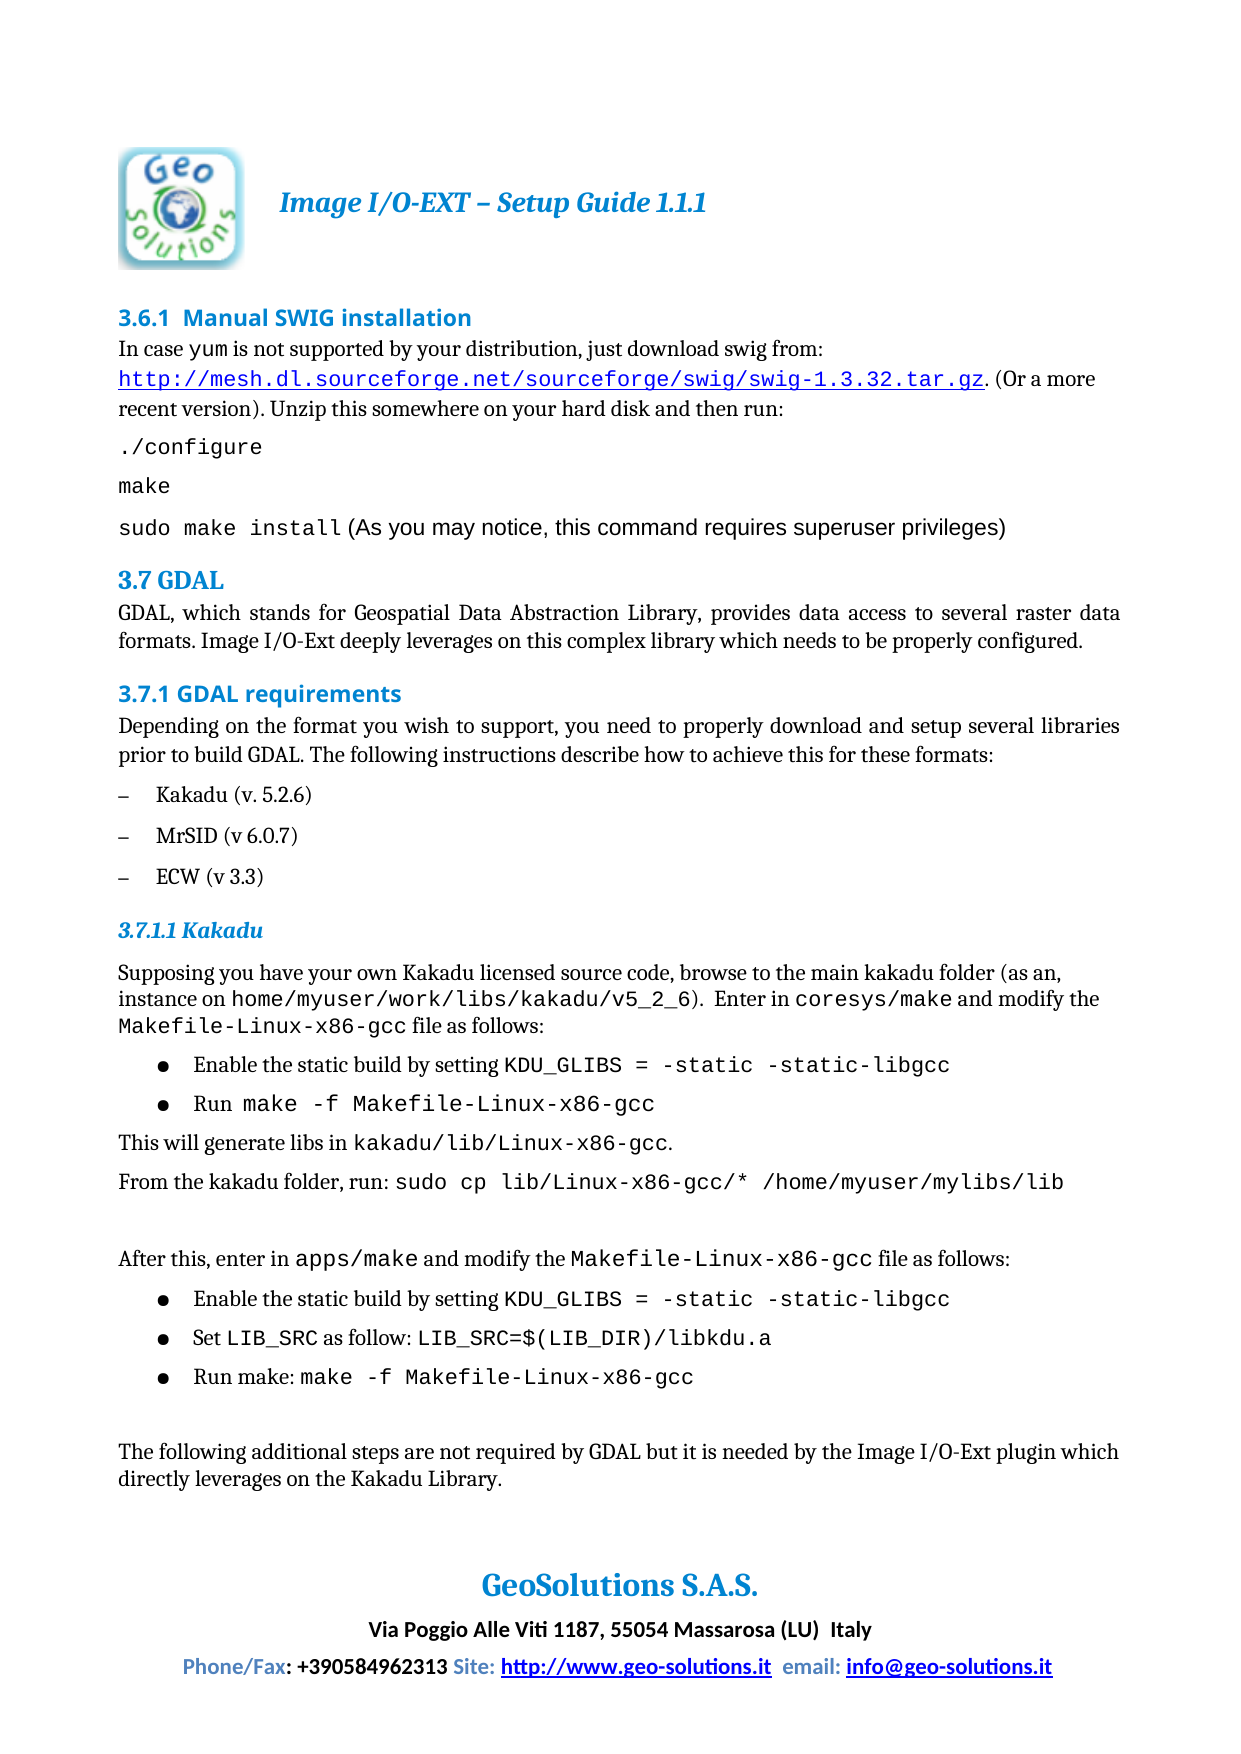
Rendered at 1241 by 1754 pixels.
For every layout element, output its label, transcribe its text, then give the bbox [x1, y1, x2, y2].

text ./configure [118, 436, 1122, 461]
subtitle Manual SWIG installation [118, 302, 1122, 333]
text After this, enter in apps/make and modify the Makefile-Linux-x86-gcc file as follows: [118, 1246, 1122, 1274]
list Kakadu (v. 5.2.6) [118, 782, 1122, 808]
text The following additional steps are not required by GDAL but it is needed by the Image I/O-Ext plugin which directly leverages on the Kakadu Library. [118, 1439, 1122, 1492]
text From the kakadu folder, run: sudo cp lib/Linux-x86-gcc/* /home/myuser/mylibs/lib [118, 1169, 1122, 1196]
text sudo make install (As you may notice, this command requires superuser privileges) [118, 514, 1122, 542]
subtitle Kakadu [118, 917, 1122, 944]
list Run make: make -f Makefile-Linux-x86-gcc [156, 1363, 1122, 1391]
subtitle GDAL requirements [118, 678, 1122, 709]
list Run make -f Makefile-Linux-x86-gcc [156, 1091, 1122, 1118]
list Enable the static build by setting KDU_GLIBS = -static -static-libgcc [156, 1286, 1122, 1313]
picture [118, 147, 245, 270]
list Enable the static build by setting KDU_GLIBS = -static -static-libgcc [156, 1052, 1122, 1079]
text Depending on the format you wish to support, you need to properly download and setup several libraries prior to build GDAL. The following instructions describe how to achieve this for these formats: [118, 712, 1122, 768]
text In case yum is not supported by your distribution, just download swig from: http://mesh.dl.sourceforge.net/sourceforge/swig/swig-1.3.32.tar.gz. (Or a more recent version). Unzip this somewhere on your hard disk and then run: [118, 336, 1122, 422]
text This will generate libs in kakadu/lib/Linux-x86-gcc. [118, 1130, 1122, 1157]
list MrSID (v 6.0.7) [118, 823, 1122, 849]
text make [118, 475, 1122, 500]
list Set LIB_SRC as follow: LIB_SRC=$(LIB_DIR)/libkdu.a [156, 1324, 1122, 1352]
list ECW (v 3.3) [118, 863, 1122, 890]
subtitle GDAL [118, 565, 1122, 596]
text GDAL, which stands for Geospatial Data Abstraction Library, provides data access to several raster data formats. Image I/O-Ext deeply leverages on this complex library which needs to be properly configured. [118, 599, 1122, 654]
text Supposing you have your own Kakadu licensed source code, browse to the main kakadu folder (as an, instance on home/myuser/work/libs/kakadu/v5_2_6). Enter in coresys/make and modify the Makefile-Linux-x86-gcc file as follows: [118, 959, 1122, 1040]
